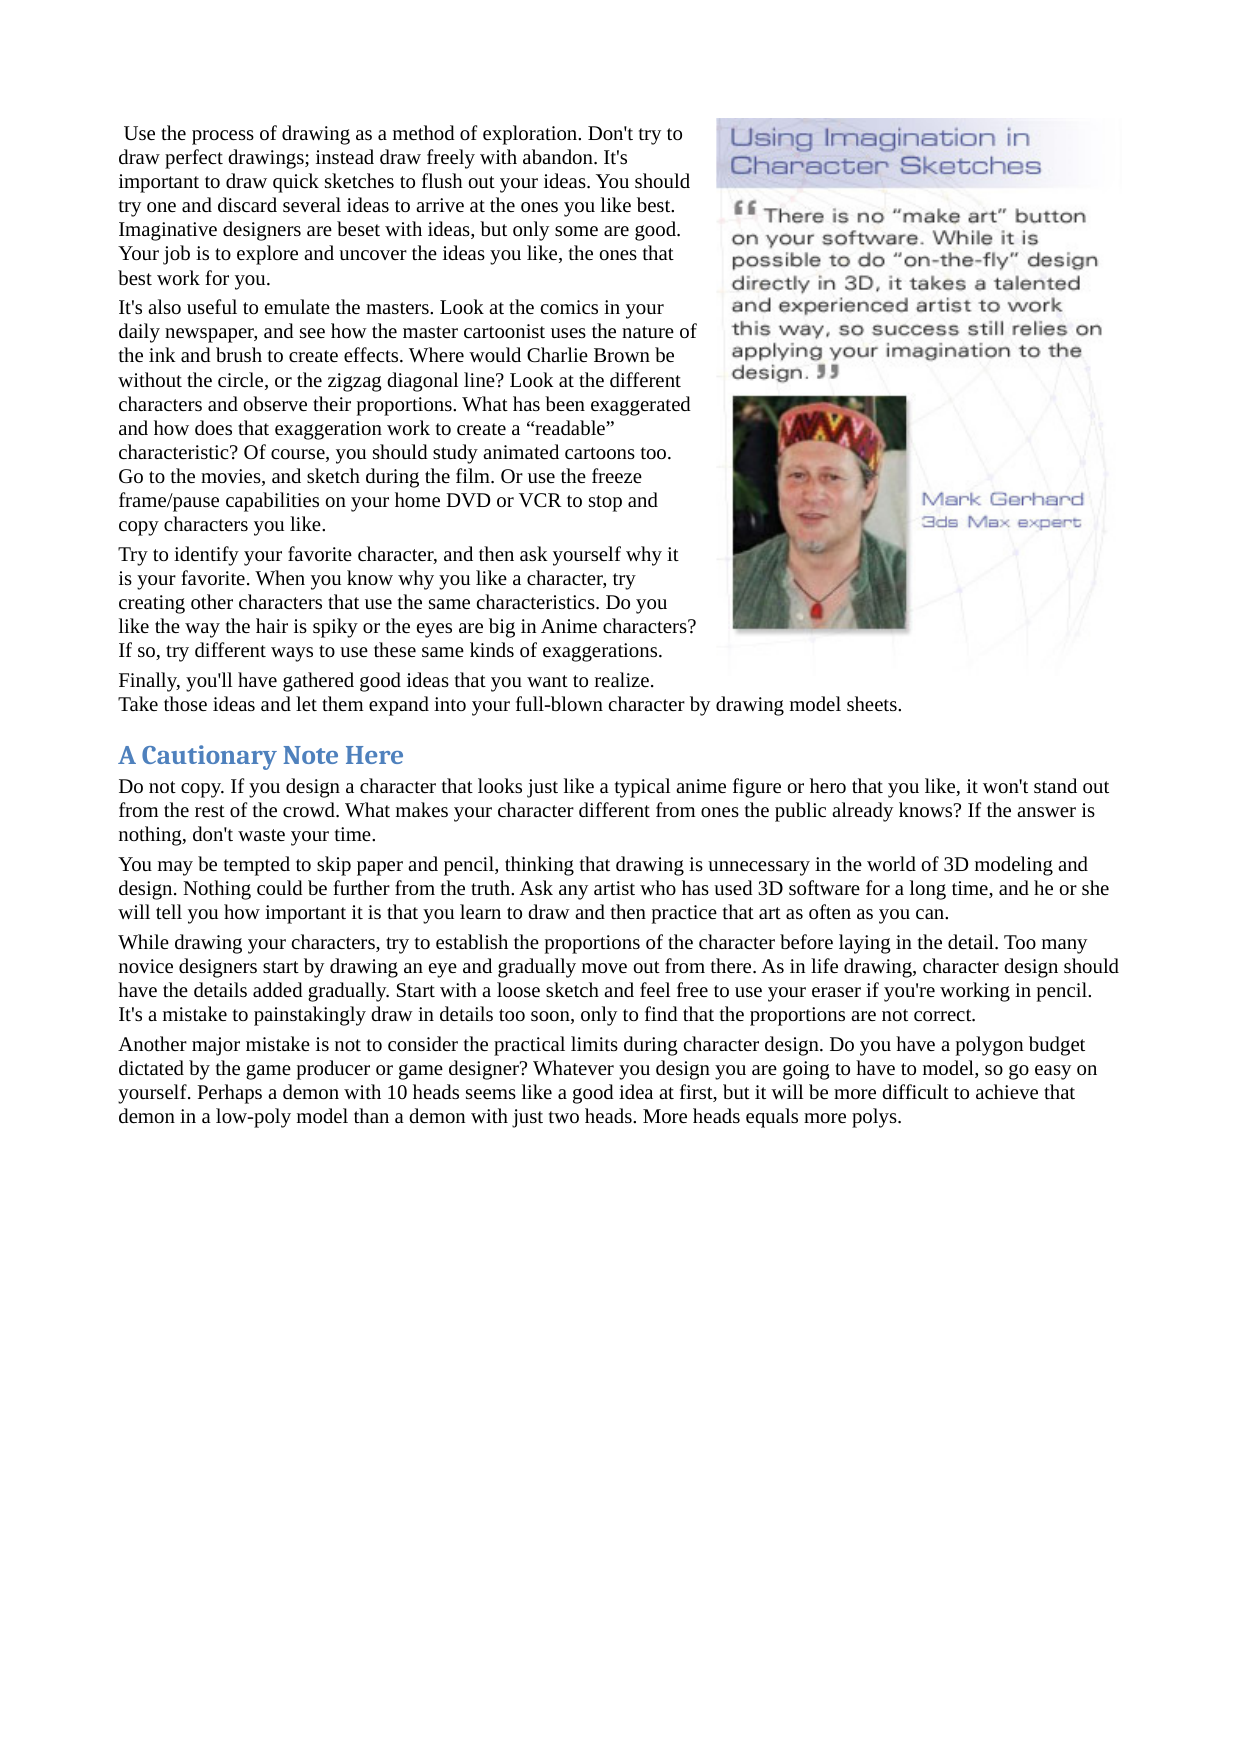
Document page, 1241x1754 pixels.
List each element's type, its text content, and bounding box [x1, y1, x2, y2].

text While drawing your characters, try to establish the proportions of the character before laying in the detail. Too many novice designers start by drawing an eye and gradually move out from there. As in life drawing, character design should have the details added gradually. Start with a loose sketch and feel free to use your eraser if you're working in pencil. It's a mistake to painstakingly draw in details too soon, only to find that the proportions are not correct. [118, 930, 1122, 1026]
text Try to identify your favorite character, and then ask yourself why it is your favorite. When you know why you like a character, try creating other characters that use the same characteristics. Do you like the way the hair is spiky or the eyes are big in Anime characters? If so, try different ways to use these same kinds of exaggerations. [118, 542, 716, 662]
text Use the process of drawing as a method of exploration. Don't try to draw perfect drawings; instead draw freely with abandon. It's important to draw quick sketches to flush out your ideas. You should try one and discard several ideas to arrive at the ones you like best. Imaginative designers are beset with ideas, but only some are good. Your job is to explore and uncover the ideas you like, the ones that best work for you. [118, 121, 716, 289]
text You may be tempted to skip paper and pencil, thinking that drawing is unnecessary in the world of 3D modeling and design. Nothing could be further from the truth. Ask any artist who has used 3D software for a long time, and he or she will tell you how important it is that you learn to draw and then practice that art as often as you can. [118, 852, 1122, 924]
text Finally, you'll have gathered good ideas that you want to realize. Take those ideas and let them expand into your full-blown character by drawing model sheets. [118, 668, 1122, 716]
text It's also useful to emulate the masters. Look at the comics in your daily newspaper, and see how the master cartoonist uses the nature of the ink and brush to create effects. Where would Charlie Brown be without the circle, or the zigzag diagonal line? Look at the different characters and observe their proportions. What has been exaggerated and how does that exaggeration work to create a “readable” characteristic? Of course, you should study animated cartoons too. Go to the movies, and sketch during the film. Or use the freeze frame/pause capabilities on your home DVD or VCR to stop and copy characters you like. [118, 295, 716, 536]
subtitle A Cautionary Note Here [118, 740, 1122, 771]
picture [716, 118, 1122, 676]
text Do not copy. If you design a character that looks just like a typical anime figure or hero that you like, it won't stand out from the rest of the crowd. What makes your character different from ones the public already knows? If the answer is nothing, don't waste your time. [118, 774, 1122, 846]
text Another major mistake is not to consider the practical limits during character design. Do you have a polygon budget dictated by the game producer or game designer? Whatever you design you are going to have to model, so go easy on yourself. Perhaps a demon with 10 heads seems like a good idea at first, but it will be more difficult to achieve that demon in a low-poly model than a demon with just two heads. More heads equals more polys. [118, 1032, 1122, 1128]
